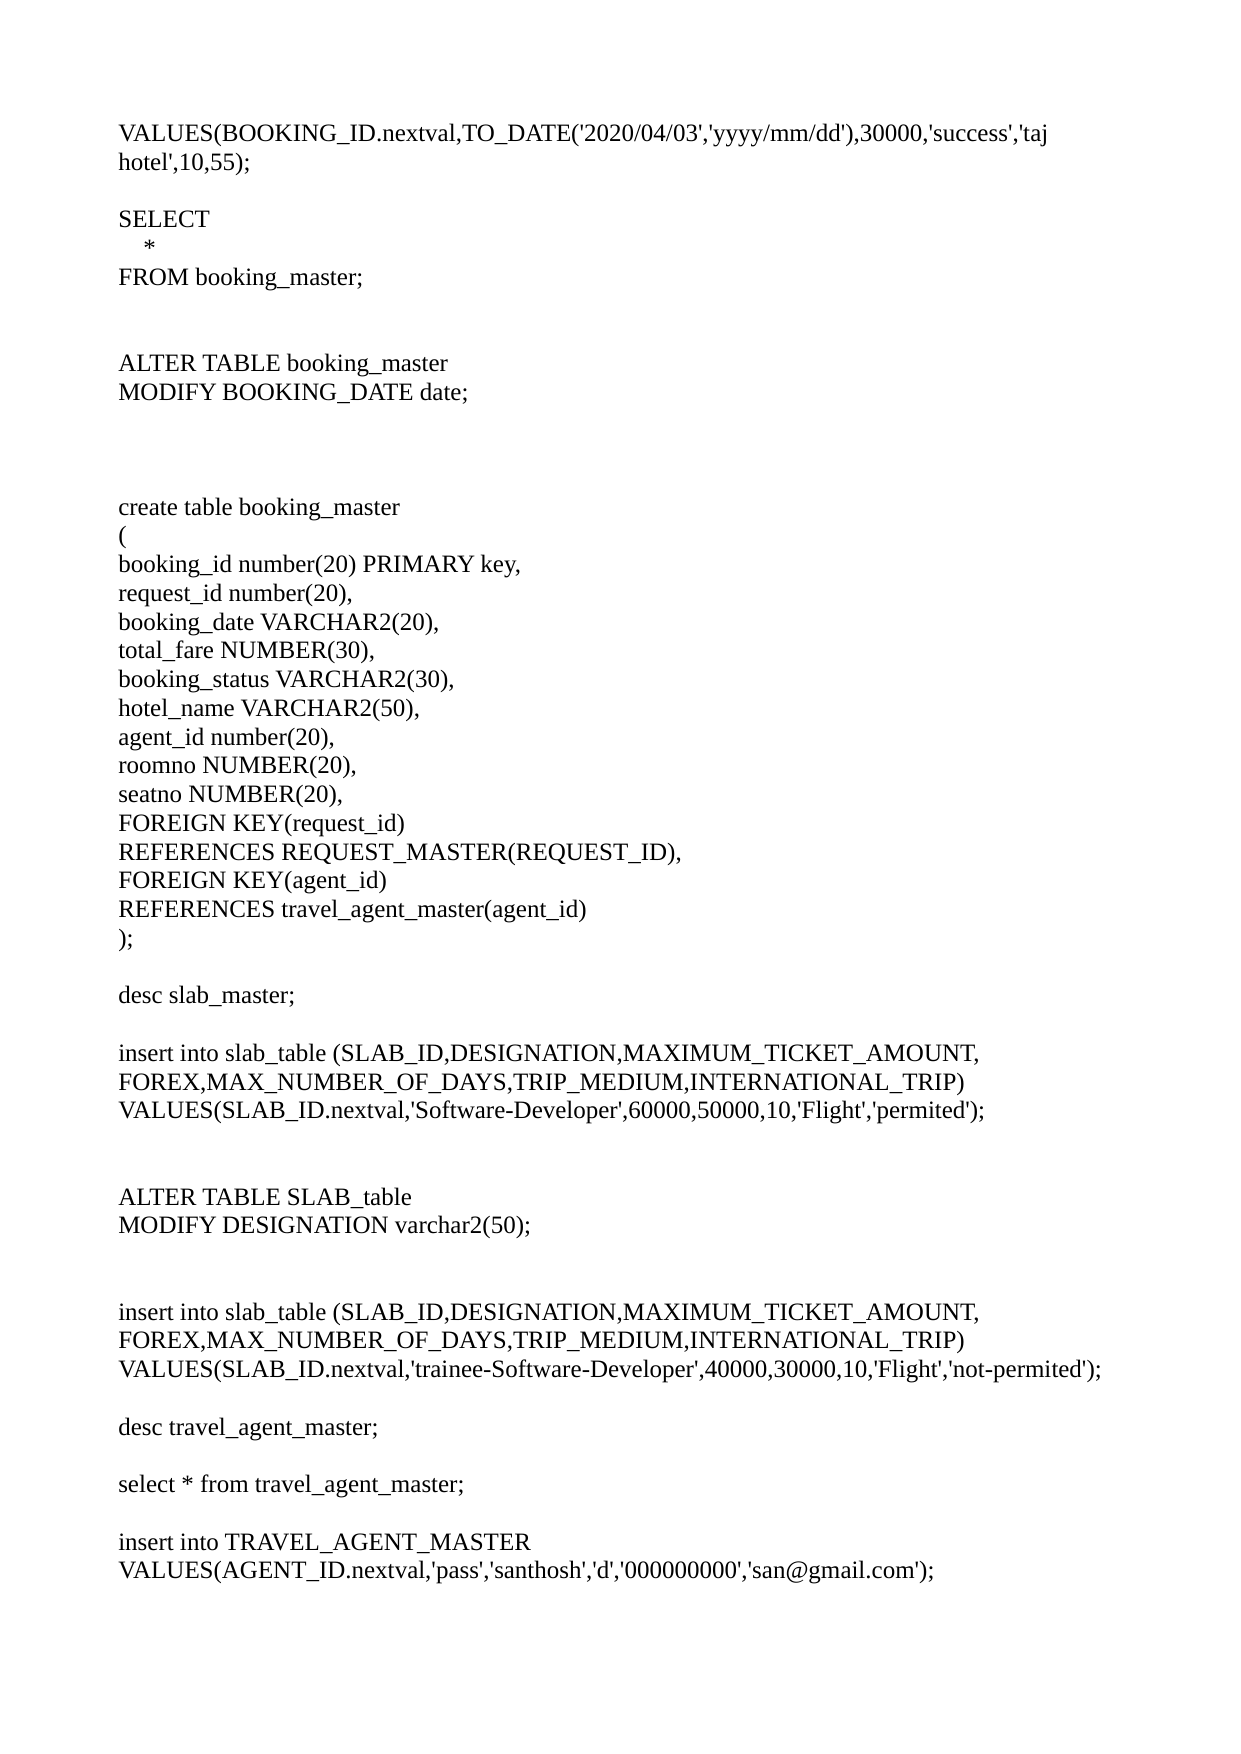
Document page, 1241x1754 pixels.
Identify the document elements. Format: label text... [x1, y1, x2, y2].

text request_id number(20), [118, 578, 1122, 607]
text REFERENCES REQUEST_MASTER(REQUEST_ID), [118, 837, 1122, 866]
text SELECT [118, 204, 1122, 233]
text VALUES(SLAB_ID.nextval,'Software-Developer',60000,50000,10,'Flight','permited'); [118, 1096, 1122, 1124]
text create table booking_master [118, 492, 1122, 521]
text hotel_name VARCHAR2(50), [118, 693, 1122, 722]
text ALTER TABLE booking_master [118, 348, 1122, 377]
text ALTER TABLE SLAB_table [118, 1182, 1122, 1211]
text agent_id number(20), [118, 722, 1122, 751]
text booking_date VARCHAR2(20), [118, 607, 1122, 636]
text ( [118, 521, 1122, 549]
text FOREX,MAX_NUMBER_OF_DAYS,TRIP_MEDIUM,INTERNATIONAL_TRIP) [118, 1067, 1122, 1096]
text MODIFY BOOKING_DATE date; [118, 377, 1122, 406]
text VALUES(SLAB_ID.nextval,'trainee-Software-Developer',40000,30000,10,'Flight','not-permited'); [118, 1354, 1122, 1383]
text MODIFY DESIGNATION varchar2(50); [118, 1211, 1122, 1239]
text FOREX,MAX_NUMBER_OF_DAYS,TRIP_MEDIUM,INTERNATIONAL_TRIP) [118, 1326, 1122, 1354]
text * [118, 233, 1122, 262]
text desc travel_agent_master; [118, 1412, 1122, 1441]
text select * from travel_agent_master; [118, 1469, 1122, 1498]
text REFERENCES travel_agent_master(agent_id) [118, 894, 1122, 923]
text FOREIGN KEY(request_id) [118, 808, 1122, 837]
text insert into TRAVEL_AGENT_MASTER VALUES(AGENT_ID.nextval,'pass','santhosh','d','000000000','san@gmail.com'); [118, 1527, 1122, 1584]
text booking_status VARCHAR2(30), [118, 664, 1122, 693]
text VALUES(BOOKING_ID.nextval,TO_DATE('2020/04/03','yyyy/mm/dd'),30000,'success','taj hotel',10,55); [118, 118, 1122, 176]
text seatno NUMBER(20), [118, 779, 1122, 808]
text booking_id number(20) PRIMARY key, [118, 549, 1122, 578]
text total_fare NUMBER(30), [118, 636, 1122, 664]
text ); [118, 923, 1122, 952]
text FROM booking_master; [118, 262, 1122, 291]
text desc slab_master; [118, 981, 1122, 1009]
text FOREIGN KEY(agent_id) [118, 866, 1122, 894]
text insert into slab_table (SLAB_ID,DESIGNATION,MAXIMUM_TICKET_AMOUNT, [118, 1038, 1122, 1067]
text roomno NUMBER(20), [118, 751, 1122, 779]
text insert into slab_table (SLAB_ID,DESIGNATION,MAXIMUM_TICKET_AMOUNT, [118, 1297, 1122, 1326]
